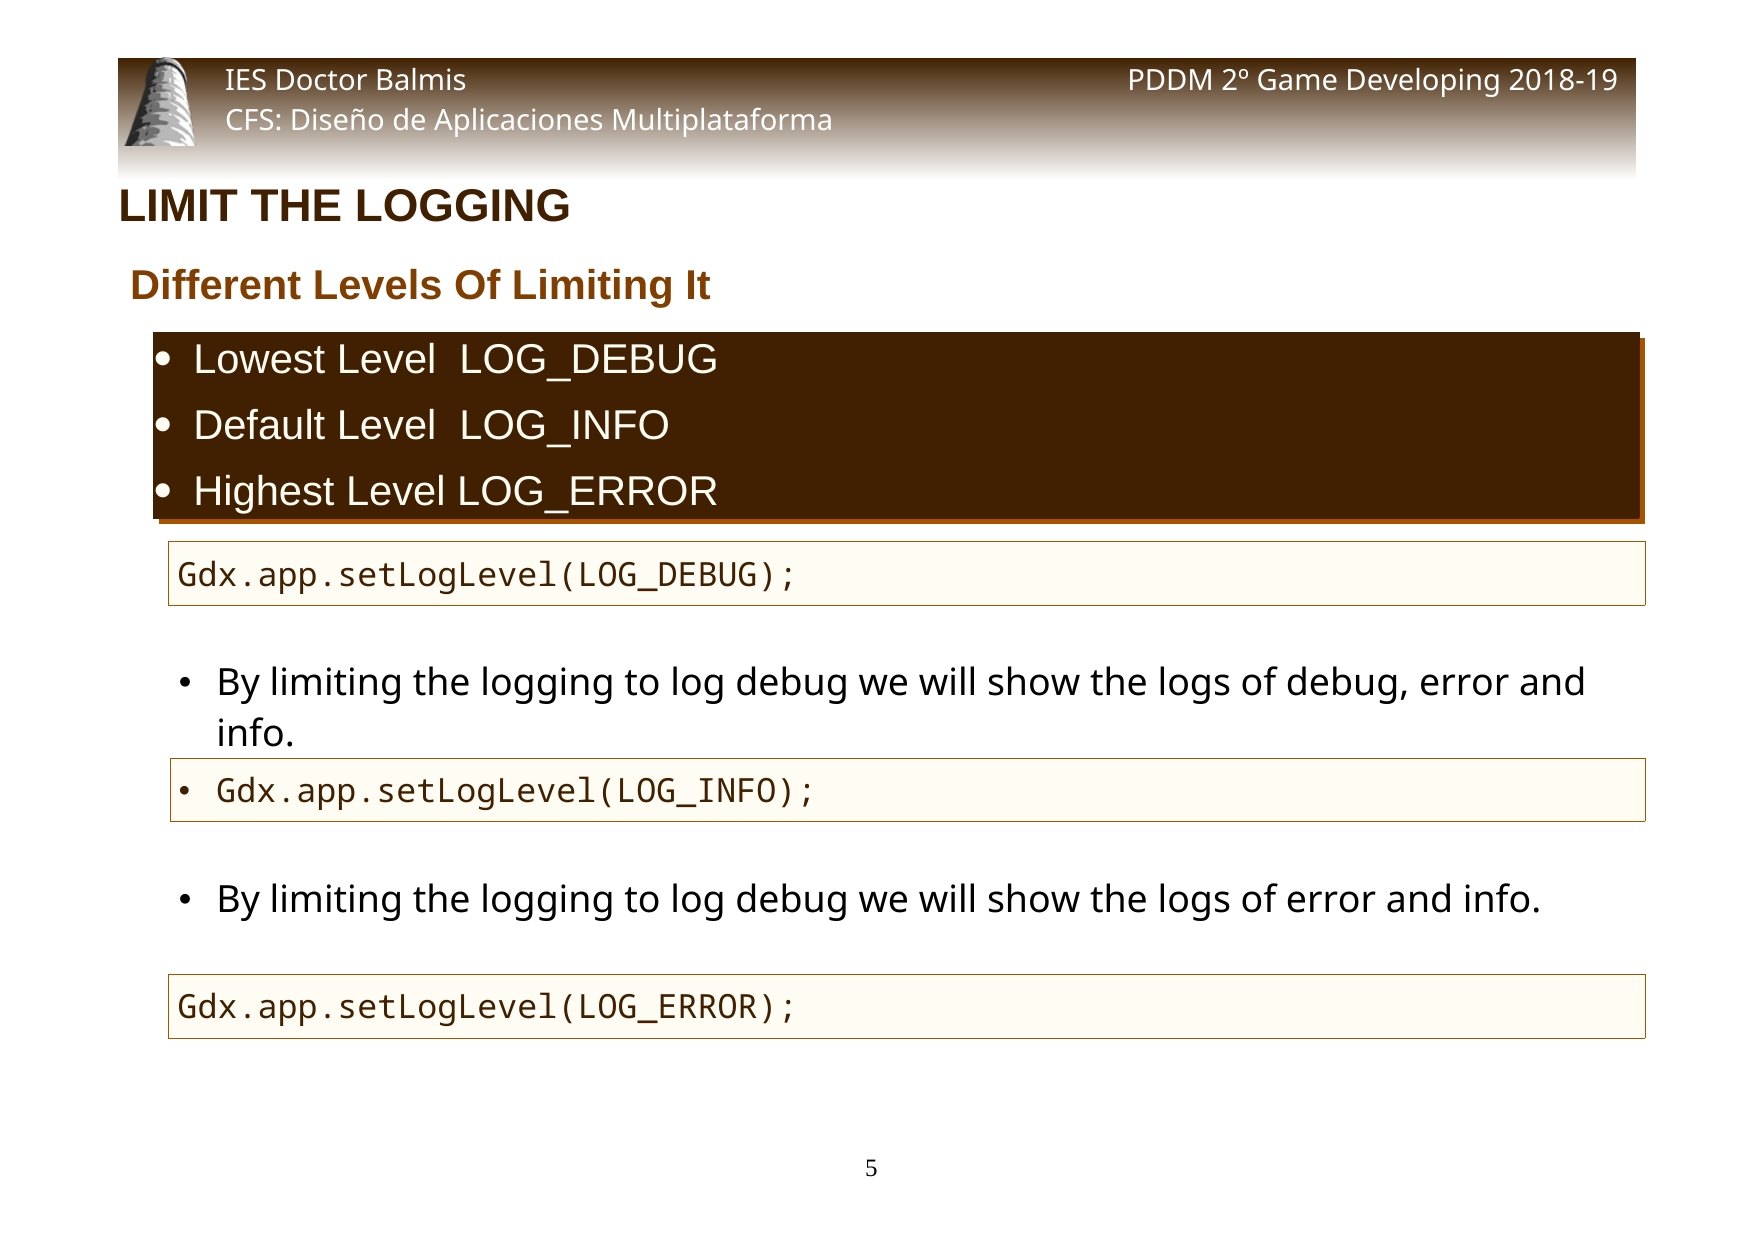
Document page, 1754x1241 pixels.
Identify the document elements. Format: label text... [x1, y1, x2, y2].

subtitle Limit the logging [118, 178, 1636, 231]
text Gdx.app.setLogLevel(LOG_DEBUG); [169, 542, 1645, 605]
text Different levels of limiting it [130, 260, 1636, 308]
list Lowest Level LOG_DEBUG [154, 333, 1639, 383]
list Gdx.app.setLogLevel(LOG_INFO); [171, 759, 1645, 821]
text Gdx.app.setLogLevel(LOG_ERROR); [169, 975, 1645, 1038]
list Default Level LOG_INFO [154, 398, 1639, 449]
picture [121, 57, 202, 146]
list By limiting the logging to log debug we will show the logs of debug, error and info. [179, 656, 1636, 758]
list By limiting the logging to log debug we will show the logs of error and info. [179, 872, 1636, 923]
list Highest Level LOG_ERROR [154, 463, 1639, 518]
